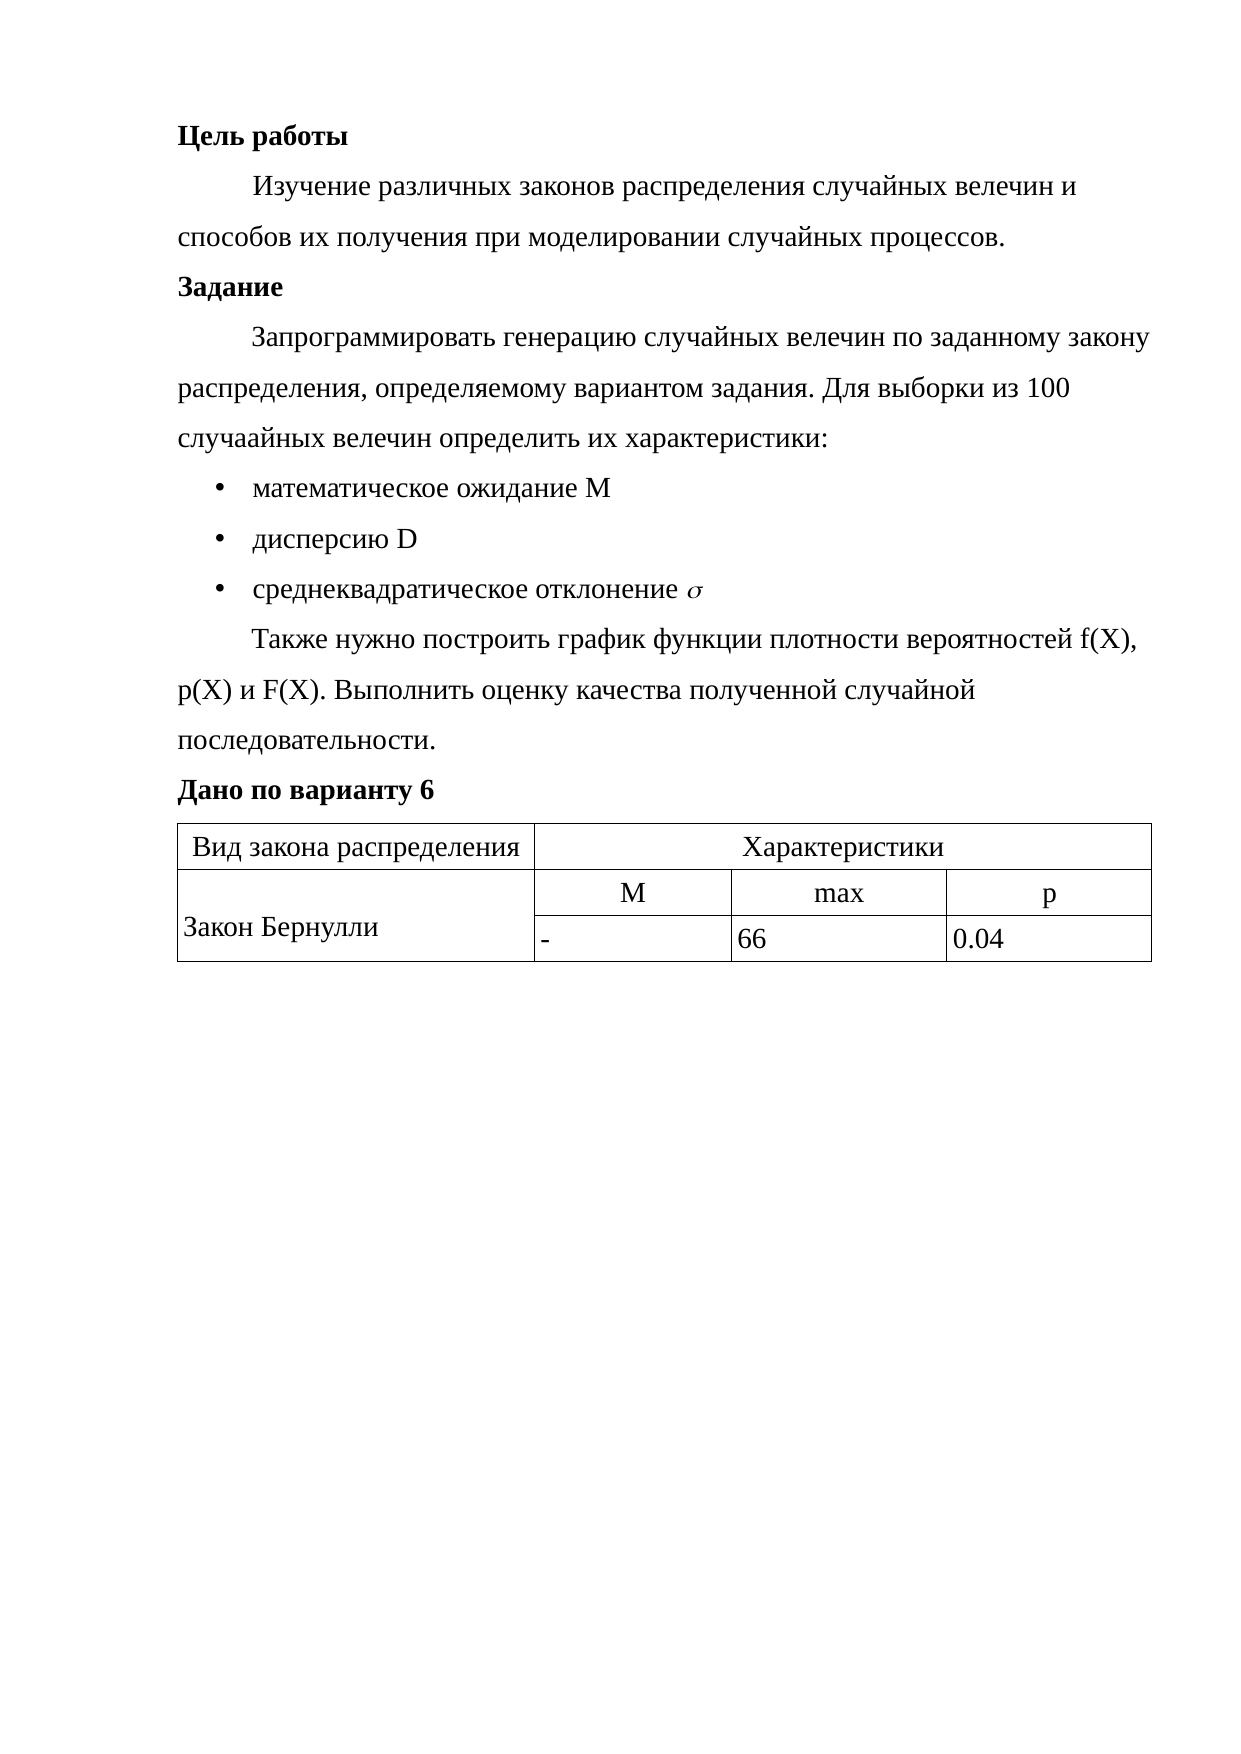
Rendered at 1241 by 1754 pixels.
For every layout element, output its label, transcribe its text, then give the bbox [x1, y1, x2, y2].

table_header Вид закона распределения [178, 824, 534, 869]
text Запрограммировать генерацию случайных велечин по заданному закону распределения, определяемому вариантом задания. Для выборки из 100 случаайных велечин определить их характеристики: [177, 319, 1152, 453]
table_header Характеристики [535, 824, 1151, 869]
table_cell - [535, 916, 731, 961]
list среднеквадратическое отклонение [215, 571, 1152, 605]
list математическое ожидание M [215, 470, 1152, 504]
table_cell max [732, 870, 946, 915]
table_cell p [947, 870, 1151, 915]
table_cell 66 [732, 916, 946, 961]
table_cell Закон Бернулли [178, 870, 534, 961]
text Дано по варианту 6 [177, 772, 1152, 806]
text Задание [177, 269, 1152, 303]
text Также нужно построить график функции плотности вероятностей f(X), p(X) и F(X). Выполнить оценку качества полученной случайной последовательности. [177, 622, 1152, 756]
list дисперсию D [215, 521, 1152, 554]
text Изучение различных законов распределения случайных велечин и способов их получения при моделировании случайных процессов. [177, 168, 1152, 252]
table_cell M [535, 870, 731, 915]
text Цель работы [177, 118, 1152, 152]
table_cell 0.04 [947, 916, 1151, 961]
